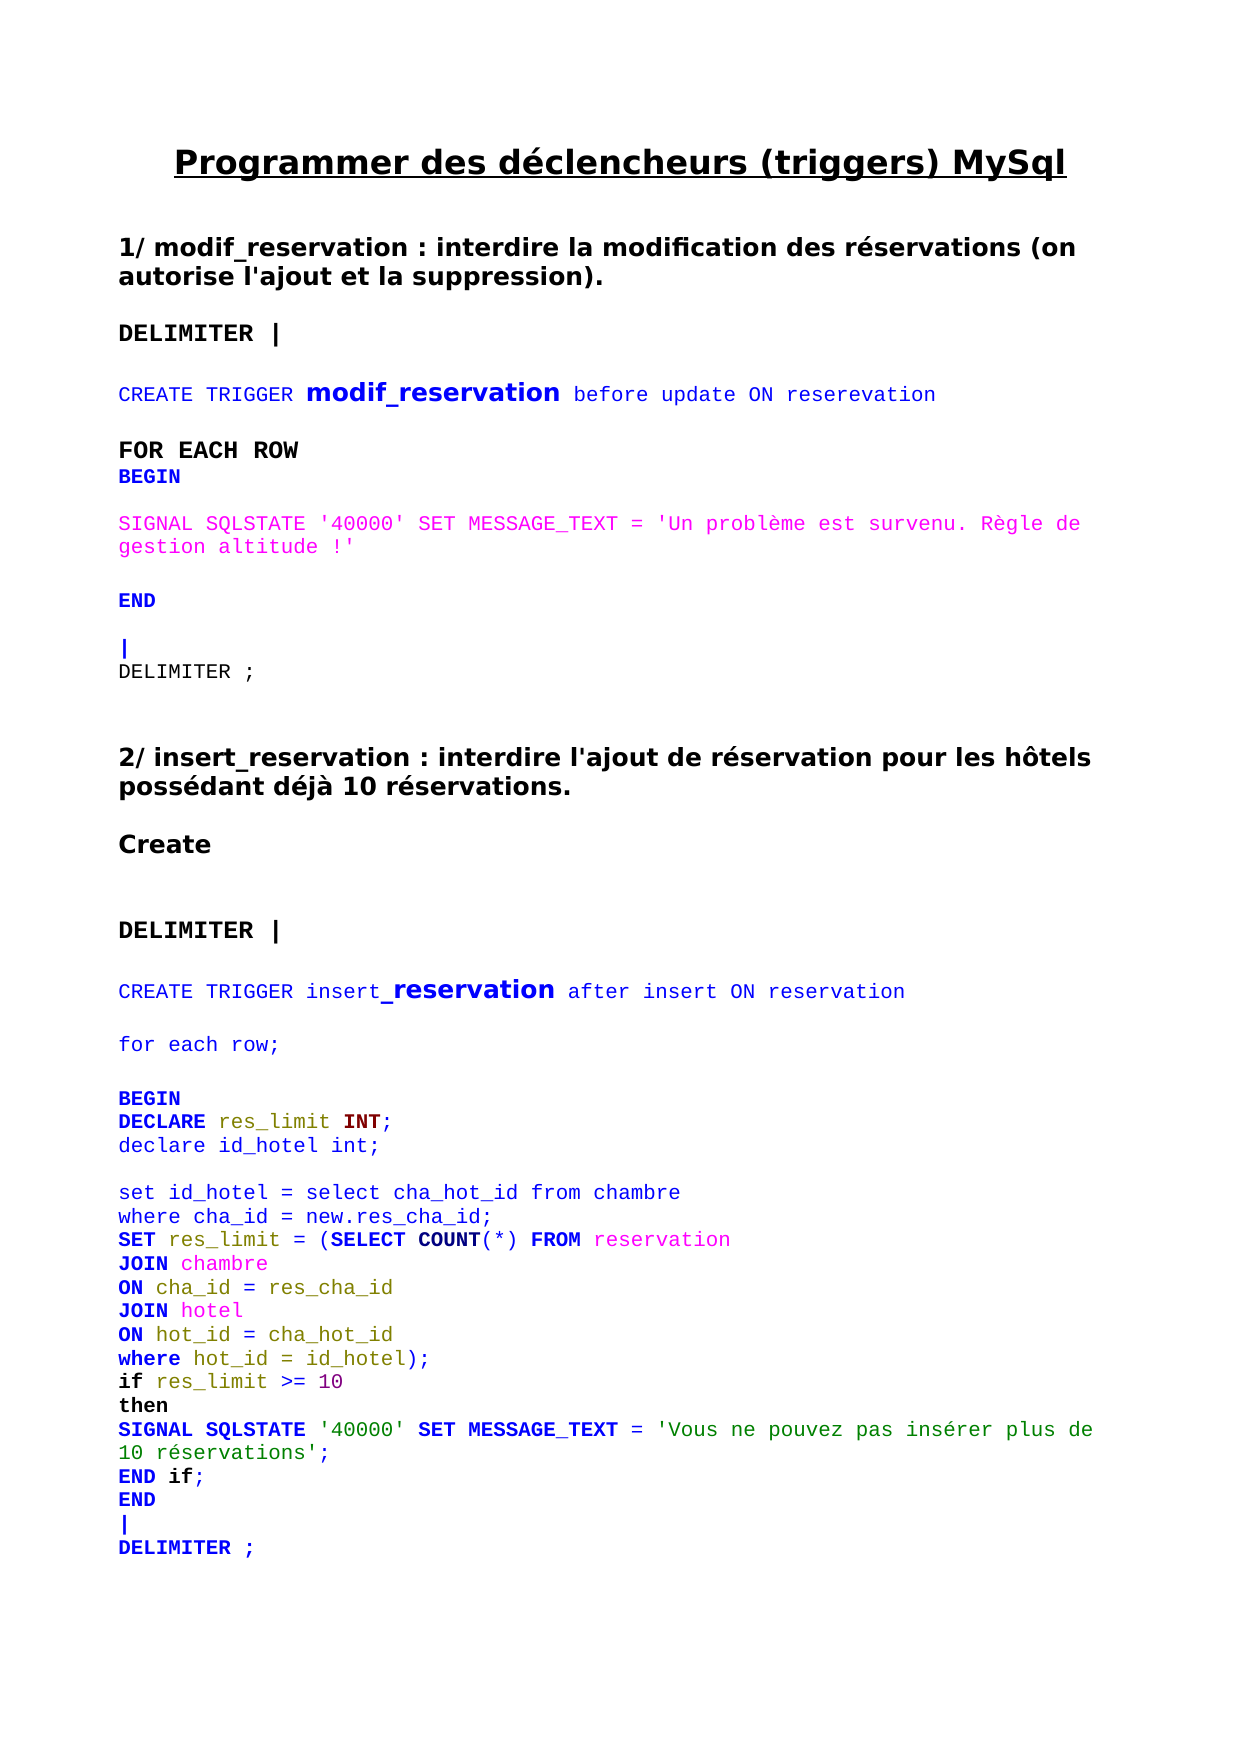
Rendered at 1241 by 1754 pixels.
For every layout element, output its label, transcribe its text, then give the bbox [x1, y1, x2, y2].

text DELIMITER | [118, 918, 1122, 946]
text FOR EACH ROW [118, 437, 1122, 466]
text JOIN hotel [118, 1300, 1122, 1324]
text if res_limit >= 10 [118, 1371, 1122, 1395]
text CREATE TRIGGER insert_reservation after insert ON reservation [118, 975, 1122, 1005]
text SIGNAL SQLSTATE '40000' SET MESSAGE_TEXT = 'Vous ne pouvez pas insérer plus de 10 réservations'; [118, 1418, 1122, 1466]
text SET res_limit = (SELECT COUNT(*) FROM reservation [118, 1229, 1122, 1253]
text CREATE TRIGGER modif_reservation before update ON reserevation [118, 378, 1122, 408]
text DECLARE res_limit INT; [118, 1111, 1122, 1135]
text BEGIN [118, 466, 1122, 489]
text END [118, 1489, 1122, 1513]
text DELIMITER ; [118, 661, 1122, 684]
text declare id_hotel int; [118, 1135, 1122, 1158]
text BEGIN [118, 1087, 1122, 1111]
text ON hot_id = cha_hot_id [118, 1324, 1122, 1348]
text DELIMITER | [118, 321, 1122, 349]
text DELIMITER ; [118, 1537, 1122, 1560]
text | [118, 1513, 1122, 1537]
subtitle Programmer des déclencheurs (triggers) MySql [118, 143, 1122, 182]
text set id_hotel = select cha_hot_id from chambre [118, 1182, 1122, 1206]
text Create [118, 830, 1122, 859]
text for each row; [118, 1034, 1122, 1058]
text END if; [118, 1466, 1122, 1489]
text 2/ insert_reservation : interdire l'ajout de réservation pour les hôtels possédant déjà 10 réservations. [118, 743, 1122, 801]
text SIGNAL SQLSTATE '40000' SET MESSAGE_TEXT = 'Un problème est survenu. Règle de gestion altitude !' [118, 513, 1122, 560]
text JOIN chambre [118, 1253, 1122, 1277]
text END [118, 590, 1122, 613]
text where hot_id = id_hotel); [118, 1348, 1122, 1371]
text 1/ modif_reservation : interdire la modification des réservations (on autorise l'ajout et la suppression). [118, 233, 1122, 292]
text | [118, 637, 1122, 661]
text ON cha_id = res_cha_id [118, 1277, 1122, 1300]
text then [118, 1395, 1122, 1418]
text where cha_id = new.res_cha_id; [118, 1206, 1122, 1229]
